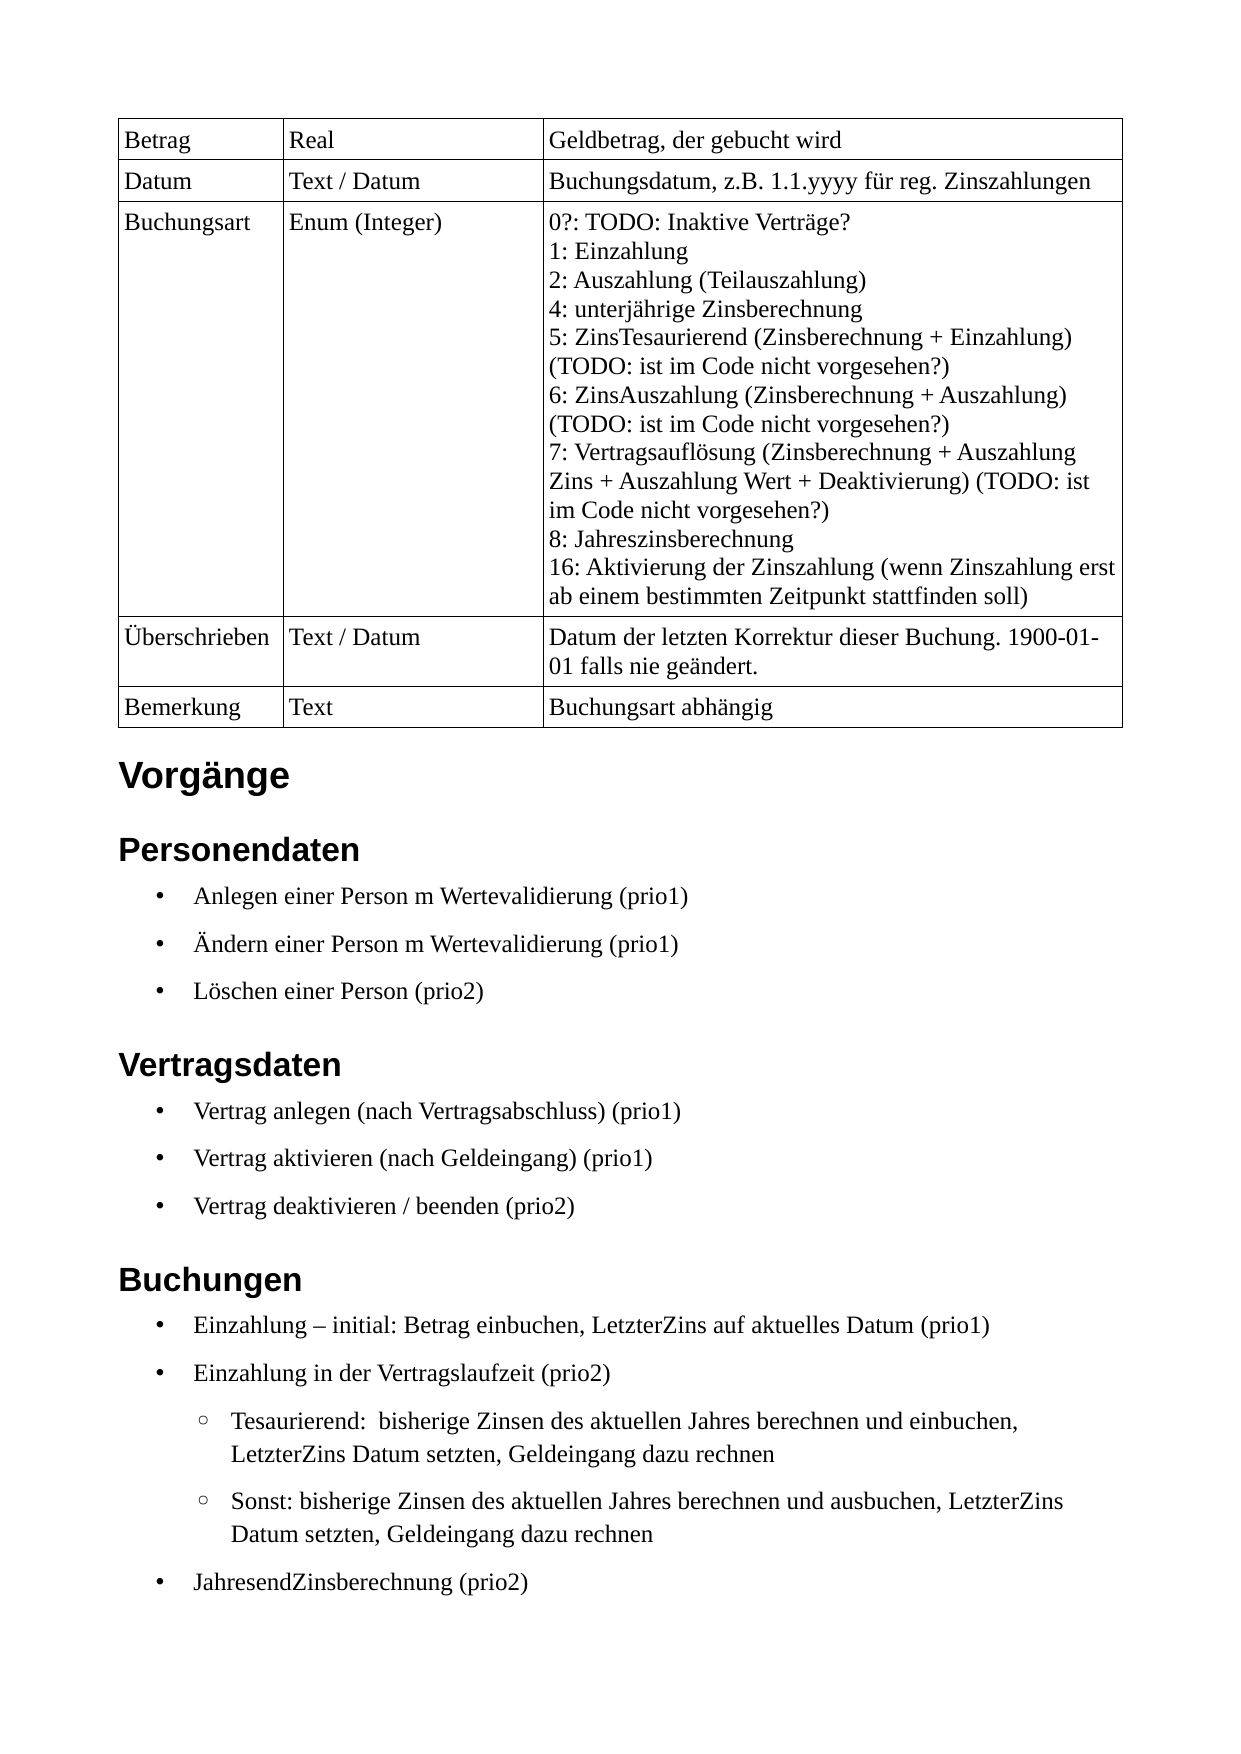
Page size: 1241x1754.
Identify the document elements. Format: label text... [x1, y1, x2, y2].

table_cell Geldbetrag, der gebucht wird [544, 119, 1122, 159]
list Vertrag deaktivieren / beenden (prio2) [156, 1191, 1122, 1220]
table_cell Datum [119, 160, 283, 201]
list Vertrag anlegen (nach Vertragsabschluss) (prio1) [156, 1096, 1122, 1124]
table_cell Text / Datum [284, 617, 543, 686]
table_cell Datum der letzten Korrektur dieser Buchung. 1900-01-01 falls nie geändert. [544, 617, 1122, 686]
table_cell Text / Datum [284, 160, 543, 201]
table_cell Überschrieben [119, 617, 283, 686]
table_cell Betrag [119, 119, 283, 159]
subtitle Vertragsdaten [118, 1045, 1122, 1083]
subtitle Vorgänge [118, 753, 1122, 797]
subtitle Personendaten [118, 830, 1122, 868]
subtitle Buchungen [118, 1259, 1122, 1298]
list Einzahlung in der Vertragslaufzeit (prio2) [156, 1358, 1122, 1387]
list Tesaurierend: bisherige Zinsen des aktuellen Jahres berechnen und einbuchen, LetzterZins Datum setzten, Geldeingang dazu rechnen [193, 1406, 1122, 1468]
list Anlegen einer Person m Wertevalidierung (prio1) [156, 881, 1122, 910]
table_cell Buchungsart [119, 202, 283, 616]
table_cell Buchungsdatum, z.B. 1.1.yyyy für reg. Zinszahlungen [544, 160, 1122, 201]
list Vertrag aktivieren (nach Geldeingang) (prio1) [156, 1143, 1122, 1172]
list Sonst: bisherige Zinsen des aktuellen Jahres berechnen und ausbuchen, LetzterZins Datum setzten, Geldeingang dazu rechnen [193, 1486, 1122, 1548]
table_cell Buchungsart abhängig [544, 687, 1122, 727]
table_cell 0?: TODO: Inaktive Verträge? 1: Einzahlung 2: Auszahlung (Teilauszahlung) 4: unterjährige Zinsberechnung 5: ZinsTesaurierend (Zinsberechnung + Einzahlung) (TODO: ist im Code nicht vorgesehen?) 6: ZinsAuszahlung (Zinsberechnung + Auszahlung) (TODO: ist im Code nicht vorgesehen?) 7: Vertragsauflösung (Zinsberechnung + Auszahlung Zins + Auszahlung Wert + Deaktivierung) (TODO: ist im Code nicht vorgesehen?) 8: Jahreszinsberechnung 16: Aktivierung der Zinszahlung (wenn Zinszahlung erst ab einem bestimmten Zeitpunkt stattfinden soll) [544, 202, 1122, 616]
list Ändern einer Person m Wertevalidierung (prio1) [156, 929, 1122, 957]
table_cell Text [284, 687, 543, 727]
list Löschen einer Person (prio2) [156, 976, 1122, 1005]
table_cell Real [284, 119, 543, 159]
table_cell Bemerkung [119, 687, 283, 727]
list JahresendZinsberechnung (prio2) [156, 1567, 1122, 1596]
list Einzahlung – initial: Betrag einbuchen, LetzterZins auf aktuelles Datum (prio1) [156, 1311, 1122, 1339]
table_cell Enum (Integer) [284, 202, 543, 616]
